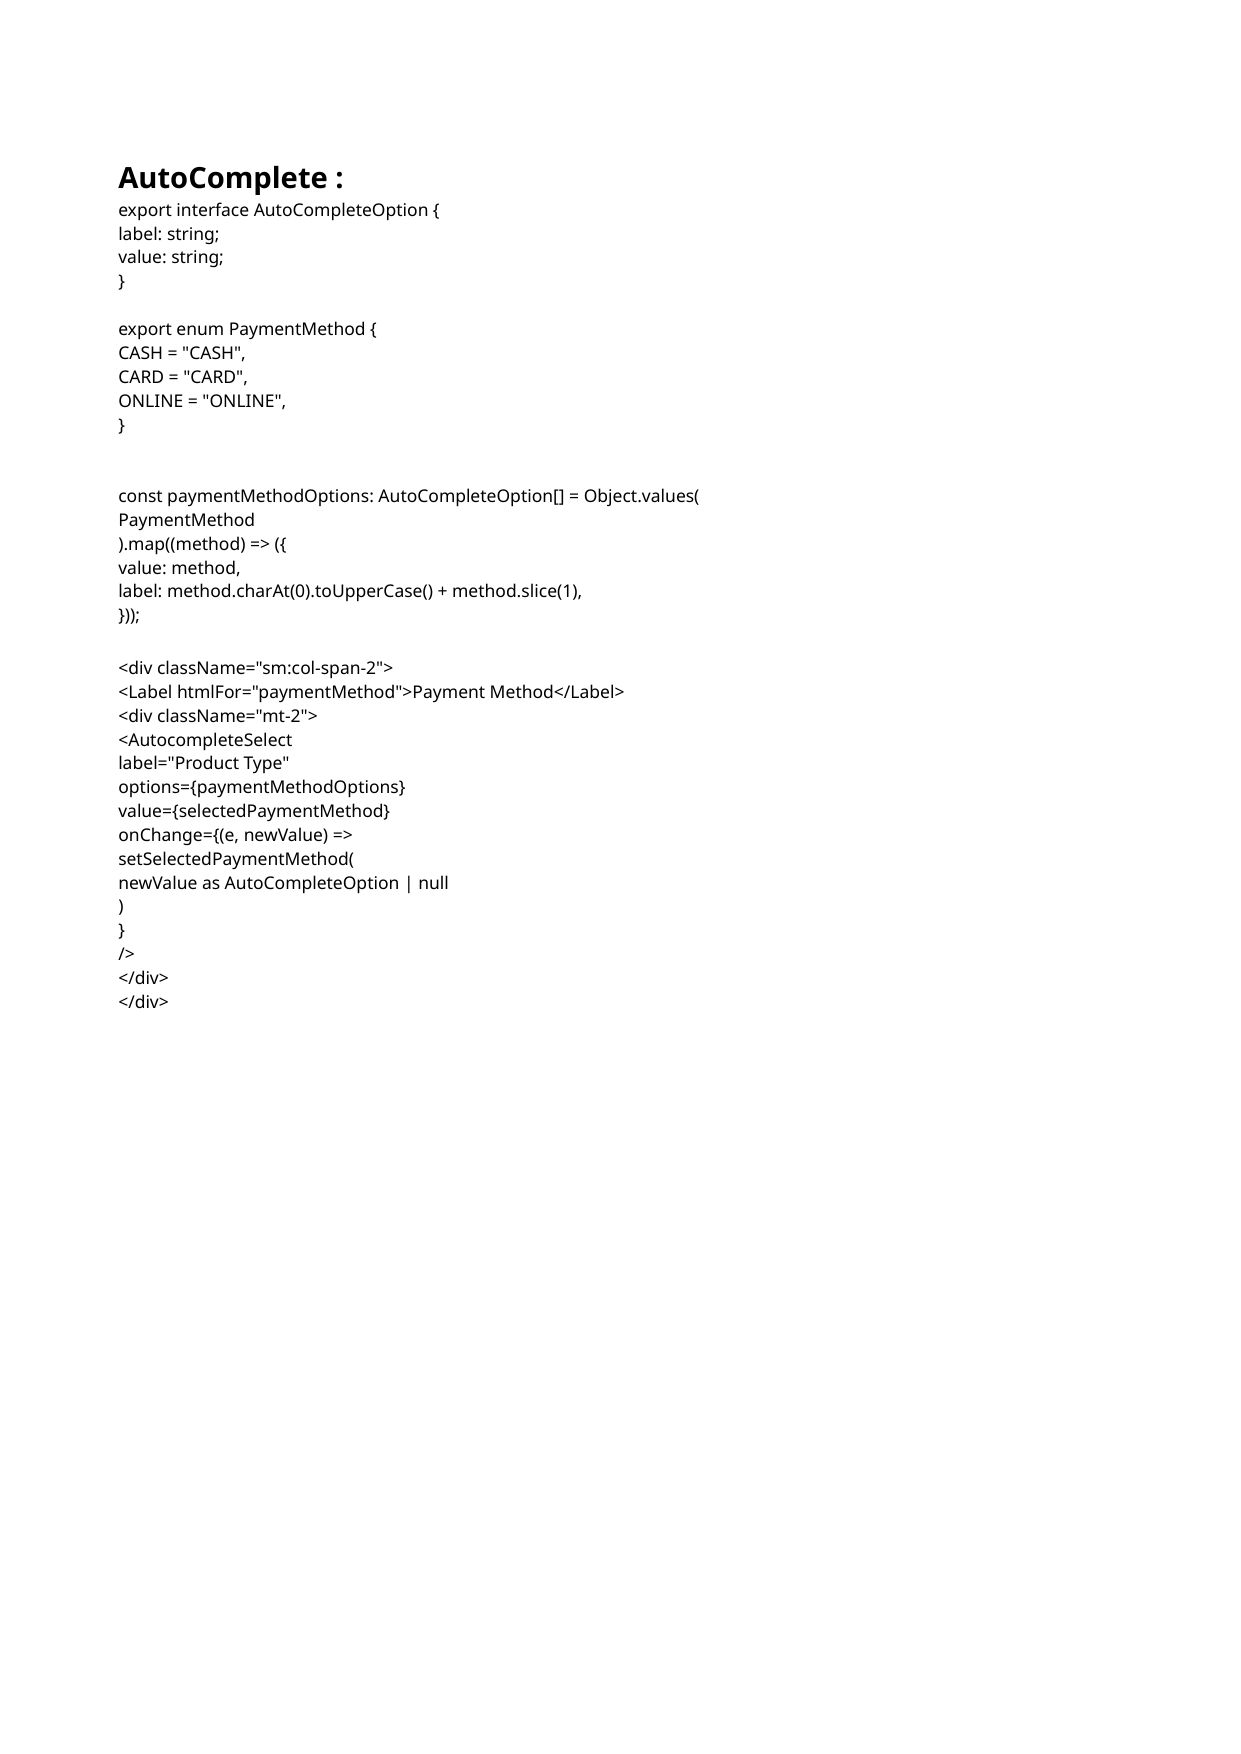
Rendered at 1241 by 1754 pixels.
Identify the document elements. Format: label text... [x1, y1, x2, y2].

text options={paymentMethodOptions} [118, 775, 1122, 799]
text </div> [118, 966, 1122, 989]
text } [118, 412, 1122, 436]
text label: string; [118, 221, 1122, 245]
text CARD = "CARD", [118, 364, 1122, 388]
text value: string; [118, 245, 1122, 269]
text value={selectedPaymentMethod} [118, 799, 1122, 823]
text } [118, 918, 1122, 942]
text <div className="mt-2"> [118, 703, 1122, 727]
text <div className="sm:col-span-2"> [118, 656, 1122, 679]
text <Label htmlFor="paymentMethod">Payment Method</Label> [118, 679, 1122, 703]
text ) [118, 894, 1122, 918]
text </div> [118, 989, 1122, 1013]
text newValue as AutoCompleteOption | null [118, 870, 1122, 894]
text } [118, 269, 1122, 293]
text /> [118, 942, 1122, 966]
text PaymentMethod [118, 508, 1122, 531]
text AutoComplete : export interface AutoCompleteOption { [118, 118, 1122, 221]
text const paymentMethodOptions: AutoCompleteOption[] = Object.values( [118, 484, 1122, 508]
text label: method.charAt(0).toUpperCase() + method.slice(1), [118, 579, 1122, 603]
text })); [118, 603, 1122, 627]
text onChange={(e, newValue) => [118, 823, 1122, 846]
text ONLINE = "ONLINE", [118, 388, 1122, 412]
text setSelectedPaymentMethod( [118, 846, 1122, 870]
text value: method, [118, 555, 1122, 579]
text <AutocompleteSelect [118, 727, 1122, 751]
text CASH = "CASH", [118, 341, 1122, 364]
text export enum PaymentMethod { [118, 317, 1122, 341]
text label="Product Type" [118, 751, 1122, 775]
text ).map((method) => ({ [118, 531, 1122, 555]
